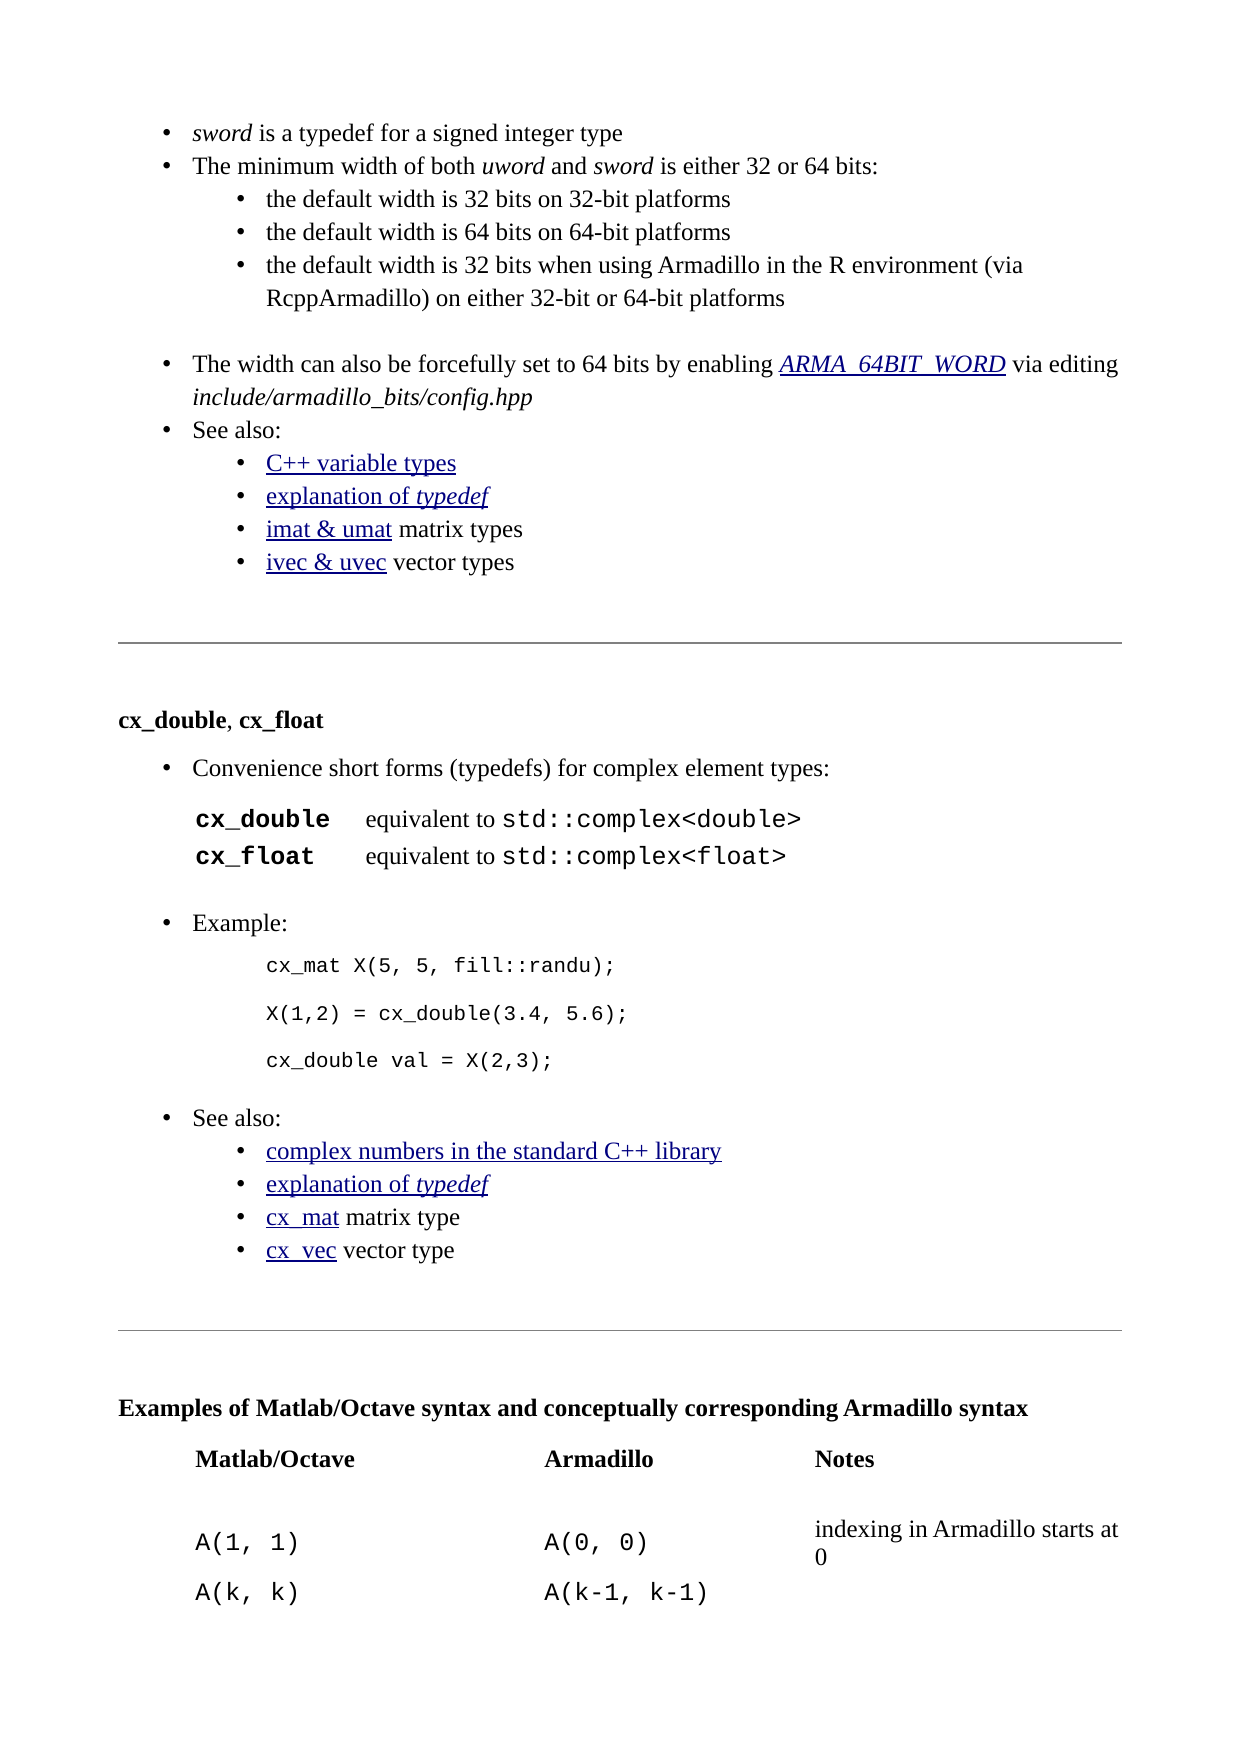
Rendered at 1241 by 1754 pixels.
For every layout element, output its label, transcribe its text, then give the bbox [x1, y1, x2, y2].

list Example: [162, 908, 1122, 936]
table_cell [541, 1476, 795, 1511]
list cx_double val = X(2,3); [236, 1050, 1122, 1073]
list The width can also be forcefully set to 64 bits by enabling ARMA_64BIT_WORD via editing include/armadillo_bits/config.hpp [162, 349, 1122, 411]
list See also: [162, 1103, 1122, 1132]
list X(1,2) = cx_double(3.4, 5.6); [236, 1003, 1122, 1026]
list Convenience short forms (typedefs) for complex element types: [162, 753, 1122, 782]
list C++ variable types [236, 448, 1122, 477]
list sword is a typedef for a signed integer type [162, 118, 1122, 147]
list explanation of typedef [236, 1169, 1122, 1198]
table_cell [811, 1574, 1122, 1611]
table_cell [192, 1476, 525, 1511]
table_cell indexing in Armadillo starts at 0 [811, 1511, 1122, 1574]
table_header [795, 1441, 811, 1476]
table_cell equivalent to std::complex<float> [362, 838, 822, 875]
list cx_mat X(5, 5, fill::randu); [236, 955, 1122, 979]
list See also: [162, 415, 1122, 444]
table_cell [795, 1574, 811, 1611]
table_cell [525, 1476, 541, 1511]
list imat & umat matrix types [236, 514, 1122, 543]
table_header Matlab/Octave [192, 1441, 525, 1476]
text cx_double, cx_float [118, 705, 1122, 734]
list cx_vec vector type [236, 1235, 1122, 1264]
list The minimum width of both uword and sword is either 32 or 64 bits: [162, 151, 1122, 180]
table_header Armadillo [541, 1441, 795, 1476]
table_header equivalent to std::complex<double> [362, 801, 822, 838]
list cx_mat matrix type [236, 1202, 1122, 1231]
table_header [347, 801, 362, 838]
table_header [525, 1441, 541, 1476]
list complex numbers in the standard C++ library [236, 1136, 1122, 1165]
table_cell A(k, k) [192, 1574, 525, 1611]
table_cell [811, 1476, 1122, 1511]
table_header Notes [811, 1441, 1122, 1476]
table_cell [795, 1476, 811, 1511]
table_cell [525, 1511, 541, 1574]
table_header cx_double [192, 801, 347, 838]
list explanation of typedef [236, 481, 1122, 510]
table_cell A(k-1, k-1) [541, 1574, 795, 1611]
table_cell A(0, 0) [541, 1511, 795, 1574]
list ivec & uvec vector types [236, 547, 1122, 576]
text Examples of Matlab/Octave syntax and conceptually corresponding Armadillo syntax [118, 1393, 1122, 1422]
table_cell [795, 1511, 811, 1574]
list the default width is 32 bits when using Armadillo in the R environment (via RcppArmadillo) on either 32-bit or 64-bit platforms [236, 250, 1122, 312]
table_cell [525, 1574, 541, 1611]
table_cell A(1, 1) [192, 1511, 525, 1574]
table_cell [347, 838, 362, 875]
list the default width is 64 bits on 64-bit platforms [236, 217, 1122, 246]
list the default width is 32 bits on 32-bit platforms [236, 184, 1122, 213]
table_cell cx_float [192, 838, 347, 875]
